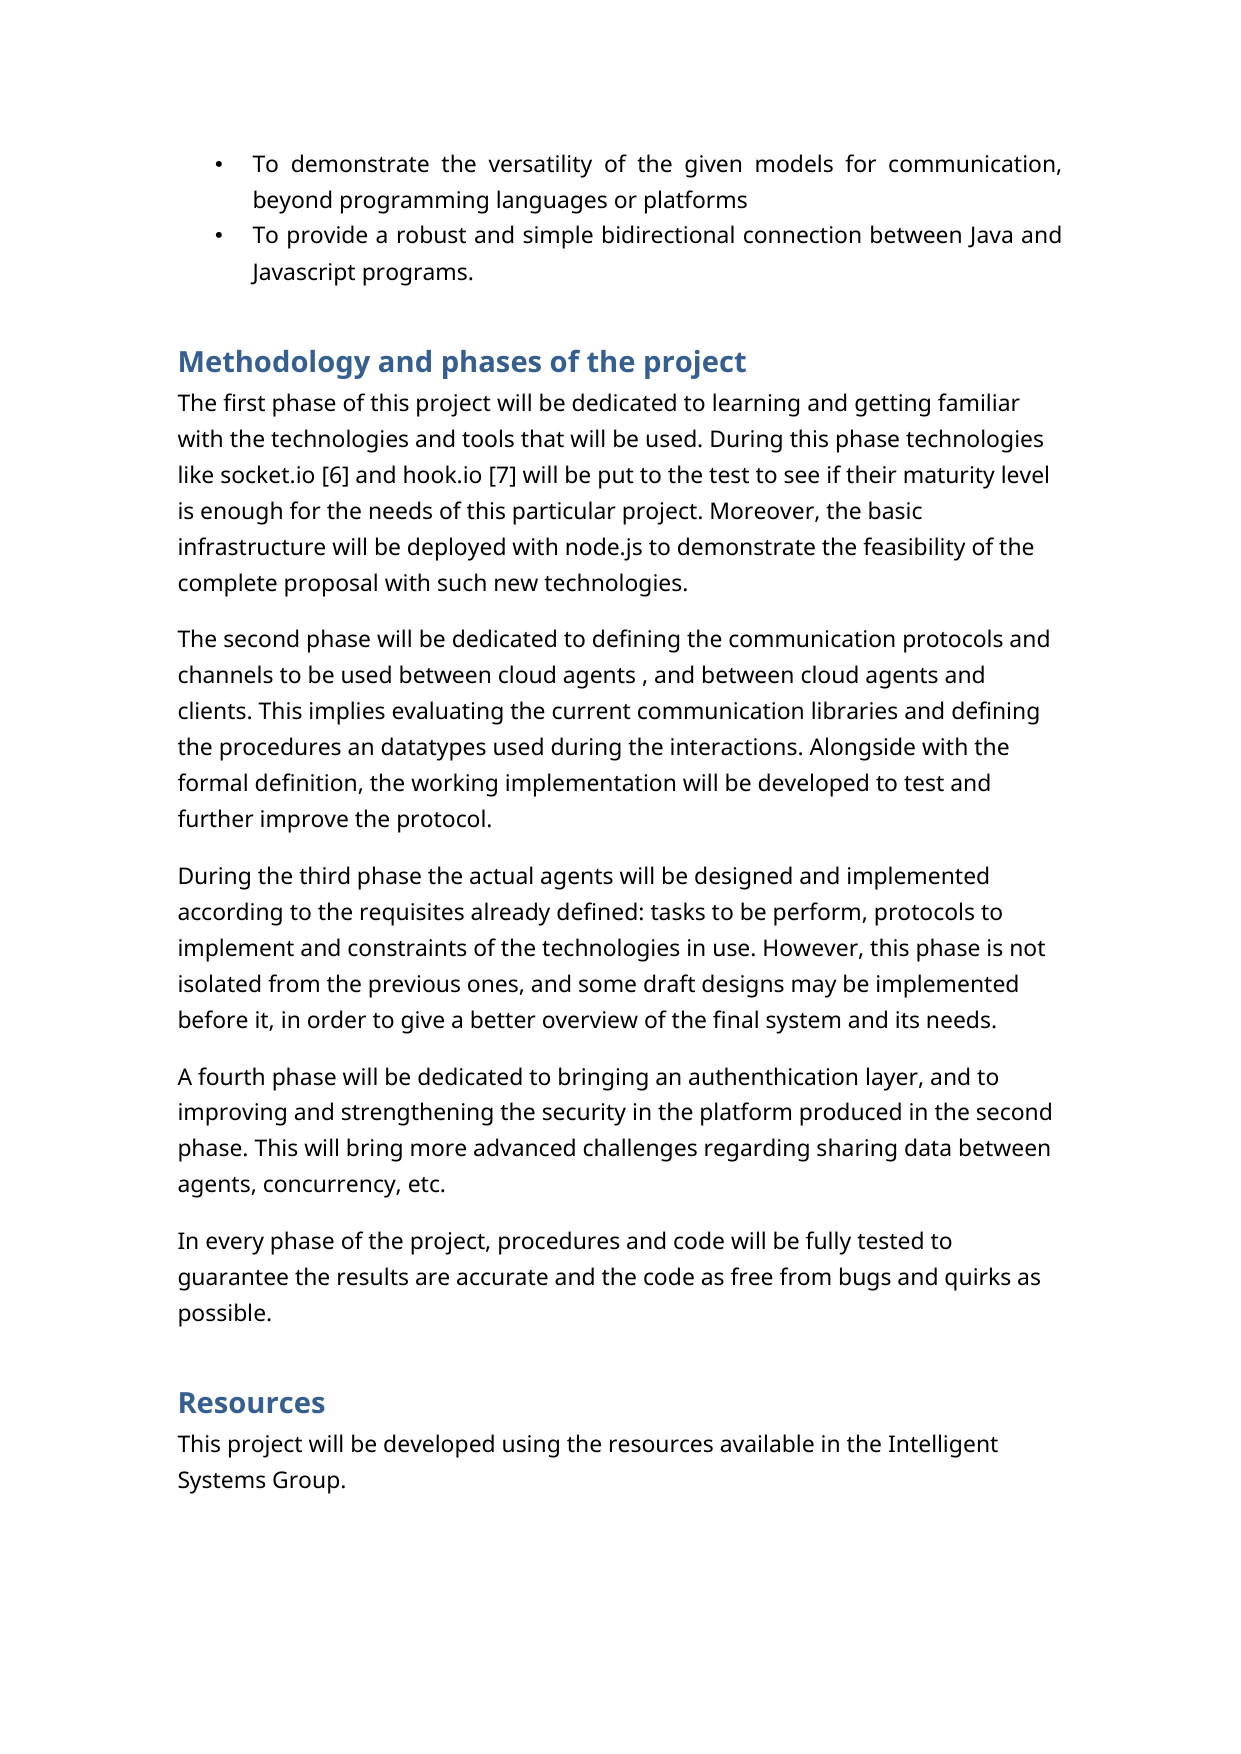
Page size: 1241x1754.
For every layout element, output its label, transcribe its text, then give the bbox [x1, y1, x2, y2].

text In every phase of the project, procedures and code will be fully tested to guarantee the results are accurate and the code as free from bugs and quirks as possible. [177, 1225, 1063, 1328]
list To demonstrate the versatility of the given models for communication, beyond programming languages or platforms [215, 148, 1063, 215]
text The second phase will be dedicated to defining the communication protocols and channels to be used between cloud agents , and between cloud agents and clients. This implies evaluating the current communication libraries and defining the procedures an datatypes used during the interactions. Alongside with the formal definition, the working implementation will be developed to test and further improve the protocol. [177, 623, 1063, 834]
text This project will be developed using the resources available in the Intelligent Systems Group. [177, 1428, 1063, 1496]
subtitle Methodology and phases of the project [177, 341, 1063, 381]
text The first phase of this project will be dedicated to learning and getting familiar with the technologies and tools that will be used. During this phase technologies like socket.io [6] and hook.io [7] will be put to the test to see if their maturity level is enough for the needs of this particular project. Moreover, the basic infrastructure will be deployed with node.js to demonstrate the feasibility of the complete proposal with such new technologies. [177, 387, 1063, 598]
subtitle Resources [177, 1383, 1063, 1422]
text During the third phase the actual agents will be designed and implemented according to the requisites already defined: tasks to be perform, protocols to implement and constraints of the technologies in use. However, this phase is not isolated from the previous ones, and some draft designs may be implemented before it, in order to give a better overview of the final system and its needs. [177, 860, 1063, 1035]
text A fourth phase will be dedicated to bringing an authenthication layer, and to improving and strengthening the security in the platform produced in the second phase. This will bring more advanced challenges regarding sharing data between agents, concurrency, etc. [177, 1060, 1063, 1199]
list To provide a robust and simple bidirectional connection between Java and Javascript programs. [215, 219, 1063, 287]
